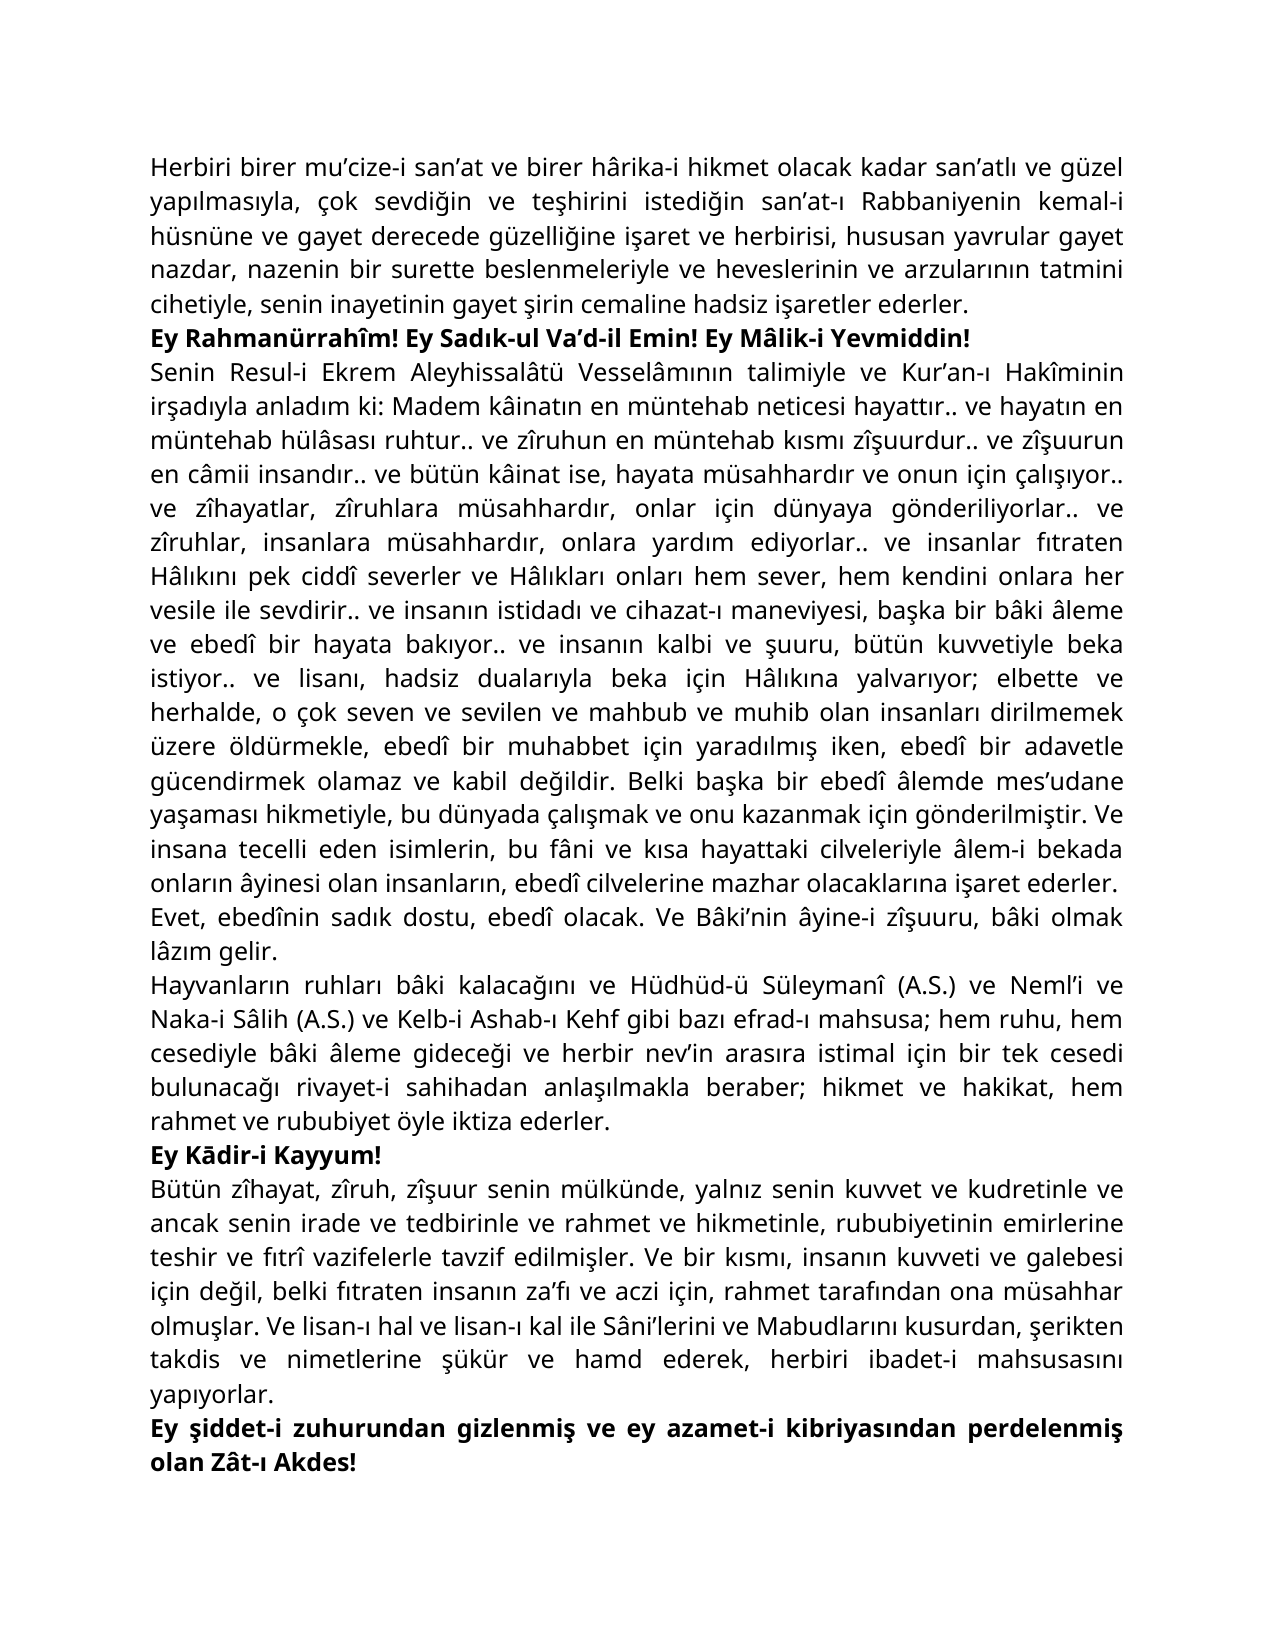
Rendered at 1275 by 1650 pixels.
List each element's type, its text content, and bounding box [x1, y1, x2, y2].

text Hayvanların ruhları bâki kalacağını ve Hüdhüd-ü Süleymanî (A.S.) ve Neml’i ve Naka-i Sâlih (A.S.) ve Kelb-i Ashab-ı Kehf gibi bazı efrad-ı mahsusa; hem ruhu, hem cesediyle bâki âleme gideceği ve herbir nev’in arasıra istimal için bir tek cesedi bulunacağı rivayet-i sahihadan anlaşılmakla beraber; hikmet ve hakikat, hem rahmet ve rububiyet öyle iktiza ederler. [150, 967, 1125, 1138]
text Ey Kādir-i Kayyum! [150, 1138, 1125, 1172]
text Senin Resul-i Ekrem Aleyhissalâtü Vesselâmının talimiyle ve Kur’an-ı Hakîminin irşadıyla anladım ki: Madem kâinatın en müntehab neticesi hayattır.. ve hayatın en müntehab hülâsası ruhtur.. ve zîruhun en müntehab kısmı zîşuurdur.. ve zîşuurun en câmii insandır.. ve bütün kâinat ise, hayata müsahhardır ve onun için çalışıyor.. ve zîhayatlar, zîruhlara müsahhardır, onlar için dünyaya gönderiliyorlar.. ve zîruhlar, insanlara müsahhardır, onlara yardım ediyorlar.. ve insanlar fıtraten Hâlıkını pek ciddî severler ve Hâlıkları onları hem sever, hem kendini onlara her vesile ile sevdirir.. ve insanın istidadı ve cihazat-ı maneviyesi, başka bir bâki âleme ve ebedî bir hayata bakıyor.. ve insanın kalbi ve şuuru, bütün kuvvetiyle beka istiyor.. ve lisanı, hadsiz dualarıyla beka için Hâlıkına yalvarıyor; elbette ve herhalde, o çok seven ve sevilen ve mahbub ve muhib olan insanları dirilmemek üzere öldürmekle, ebedî bir muhabbet için yaradılmış iken, ebedî bir adavetle gücendirmek olamaz ve kabil değildir. Belki başka bir ebedî âlemde mes’udane yaşaması hikmetiyle, bu dünyada çalışmak ve onu kazanmak için gönderilmiştir. Ve insana tecelli eden isimlerin, bu fâni ve kısa hayattaki cilveleriyle âlem-i bekada onların âyinesi olan insanların, ebedî cilvelerine mazhar olacaklarına işaret ederler. [150, 354, 1125, 899]
text Ey Rahmanürrahîm! Ey Sadık-ul Va’d-il Emin! Ey Mâlik-i Yevmiddin! [150, 320, 1125, 354]
text Evet, ebedînin sadık dostu, ebedî olacak. Ve Bâki’nin âyine-i zîşuuru, bâki olmak lâzım gelir. [150, 899, 1125, 967]
text Bütün zîhayat, zîruh, zîşuur senin mülkünde, yalnız senin kuvvet ve kudretinle ve ancak senin irade ve tedbirinle ve rahmet ve hikmetinle, rububiyetinin emirlerine teshir ve fıtrî vazifelerle tavzif edilmişler. Ve bir kısmı, insanın kuvveti ve galebesi için değil, belki fıtraten insanın za’fı ve aczi için, rahmet tarafından ona müsahhar olmuşlar. Ve lisan-ı hal ve lisan-ı kal ile Sâni’lerini ve Mabudlarını kusurdan, şerikten takdis ve nimetlerine şükür ve hamd ederek, herbiri ibadet-i mahsusasını yapıyorlar. [150, 1172, 1125, 1410]
text Ey şiddet-i zuhurundan gizlenmiş ve ey azamet-i kibriyasından perdelenmiş olan Zât-ı Akdes! [150, 1410, 1125, 1478]
text Herbiri birer mu’cize-i san’at ve birer hârika-i hikmet olacak kadar san’atlı ve güzel yapılmasıyla, çok sevdiğin ve teşhirini istediğin san’at-ı Rabbaniyenin kemal-i hüsnüne ve gayet derecede güzelliğine işaret ve herbirisi, hususan yavrular gayet nazdar, nazenin bir surette beslenmeleriyle ve heveslerinin ve arzularının tatmini cihetiyle, senin inayetinin gayet şirin cemaline hadsiz işaretler ederler. [150, 150, 1125, 320]
